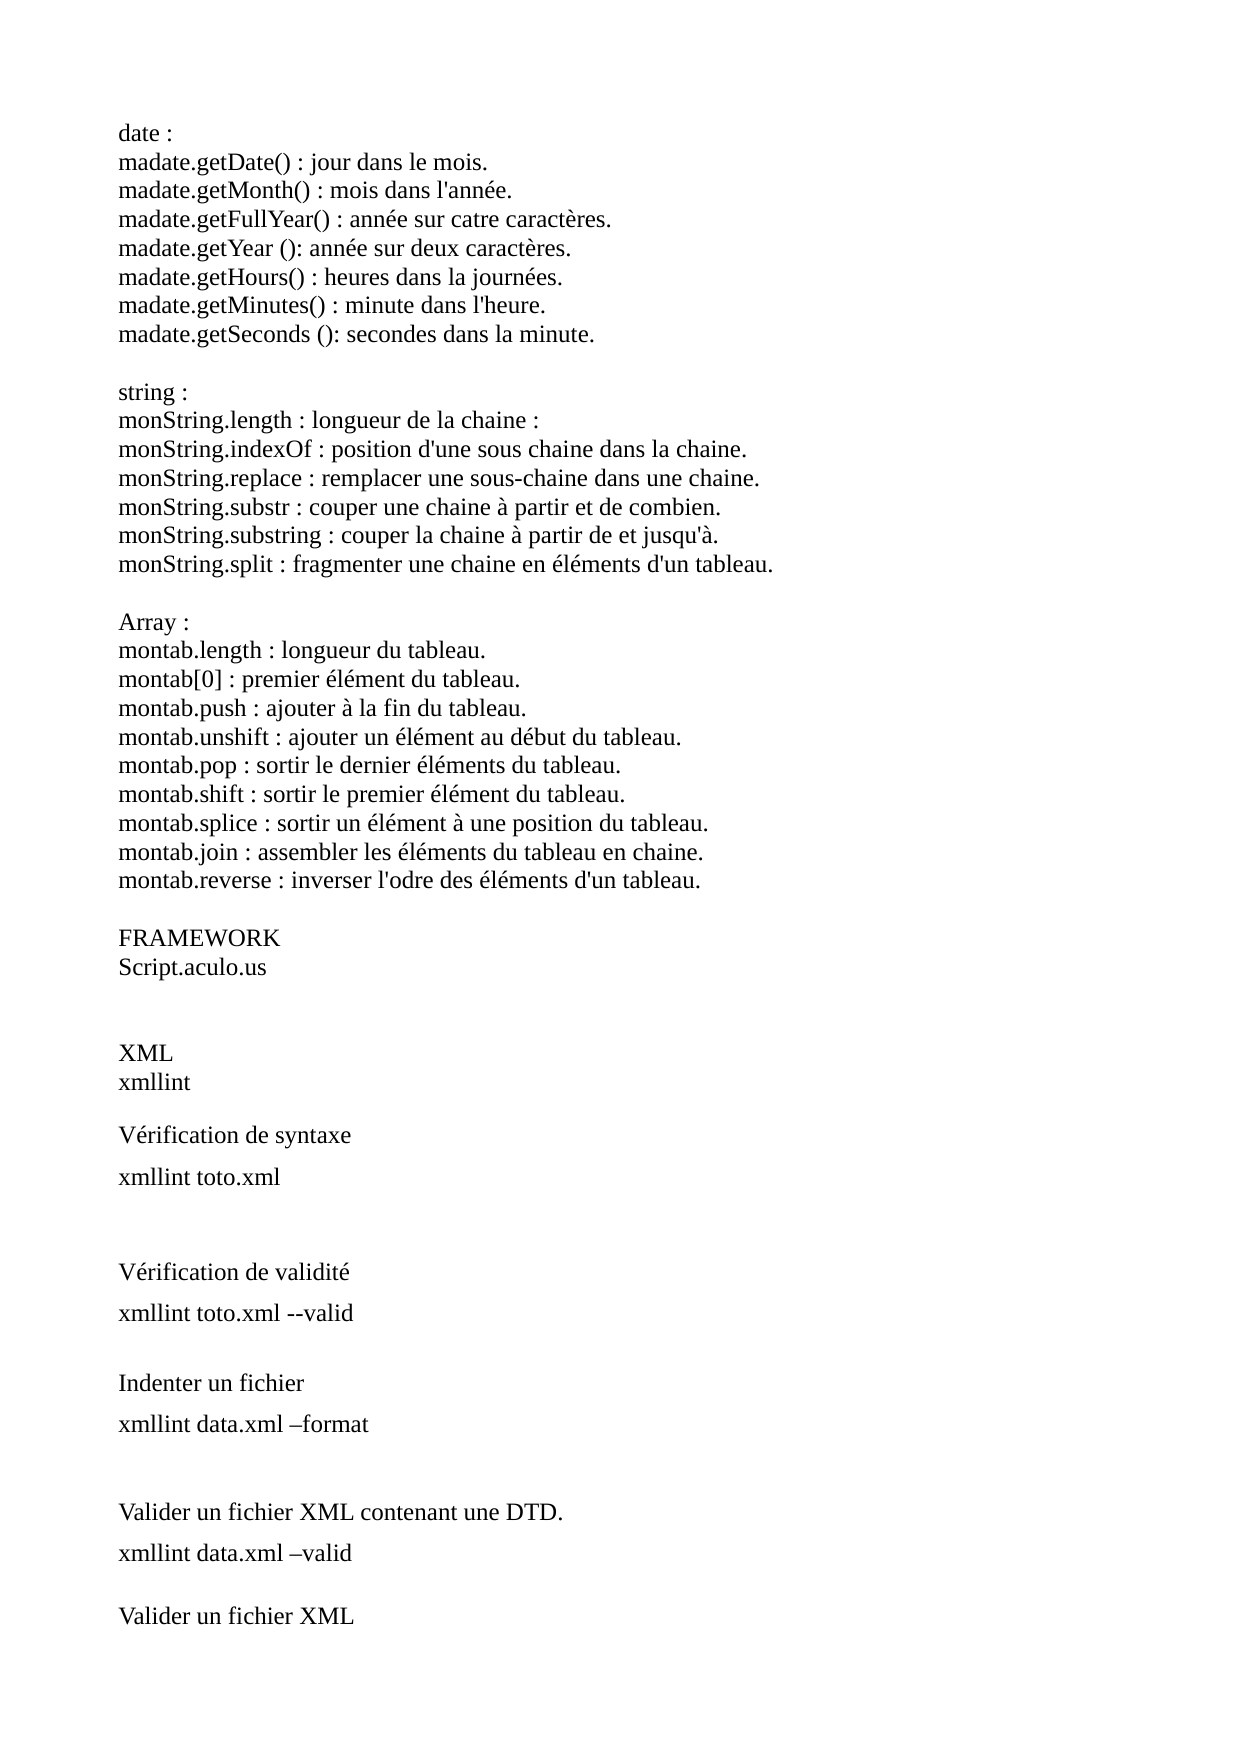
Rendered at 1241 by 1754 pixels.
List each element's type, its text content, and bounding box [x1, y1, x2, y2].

text montab.length : longueur du tableau. [118, 636, 1122, 664]
text monString.replace : remplacer une sous-chaine dans une chaine. [118, 463, 1122, 492]
text montab.splice : sortir un élément à une position du tableau. [118, 808, 1122, 837]
text madate.getDate() : jour dans le mois. [118, 147, 1122, 176]
text Indenter un fichier [118, 1368, 1122, 1397]
subtitle Vérification de syntaxe [118, 1121, 1122, 1149]
text madate.getFullYear() : année sur catre caractères. [118, 204, 1122, 233]
text madate.getSeconds (): secondes dans la minute. [118, 319, 1122, 348]
text monString.length : longueur de la chaine : [118, 406, 1122, 434]
text FRAMEWORK [118, 923, 1122, 952]
text Array : [118, 607, 1122, 636]
text montab.unshift : ajouter un élément au début du tableau. [118, 722, 1122, 751]
text montab.join : assembler les éléments du tableau en chaine. [118, 837, 1122, 866]
text madate.getHours() : heures dans la journées. [118, 262, 1122, 291]
text XML [118, 1038, 1122, 1067]
text xmllint data.xml –format [118, 1409, 1122, 1438]
text montab.pop : sortir le dernier éléments du tableau. [118, 751, 1122, 779]
text madate.getMinutes() : minute dans l'heure. [118, 291, 1122, 319]
text xmllint toto.xml [118, 1162, 1122, 1191]
text monString.substr : couper une chaine à partir et de combien. [118, 492, 1122, 521]
text Valider un fichier XML contenant une DTD. [118, 1497, 1122, 1526]
text montab.reverse : inverser l'odre des éléments d'un tableau. [118, 866, 1122, 894]
text xmllint data.xml –valid [118, 1538, 1122, 1567]
text monString.substring : couper la chaine à partir de et jusqu'à. [118, 521, 1122, 549]
text xmllint toto.xml --valid [118, 1298, 1122, 1327]
text date : [118, 118, 1122, 147]
text montab[0] : premier élément du tableau. [118, 664, 1122, 693]
text string : [118, 377, 1122, 406]
text madate.getMonth() : mois dans l'année. [118, 176, 1122, 204]
text Valider un fichier XML [118, 1601, 1122, 1630]
text madate.getYear (): année sur deux caractères. [118, 233, 1122, 262]
text montab.shift : sortir le premier élément du tableau. [118, 779, 1122, 808]
text Script.aculo.us [118, 952, 1122, 981]
text montab.push : ajouter à la fin du tableau. [118, 693, 1122, 722]
text monString.indexOf : position d'une sous chaine dans la chaine. [118, 434, 1122, 463]
text monString.split : fragmenter une chaine en éléments d'un tableau. [118, 549, 1122, 578]
subtitle Vérification de validité [118, 1257, 1122, 1286]
text xmllint [118, 1067, 1122, 1096]
